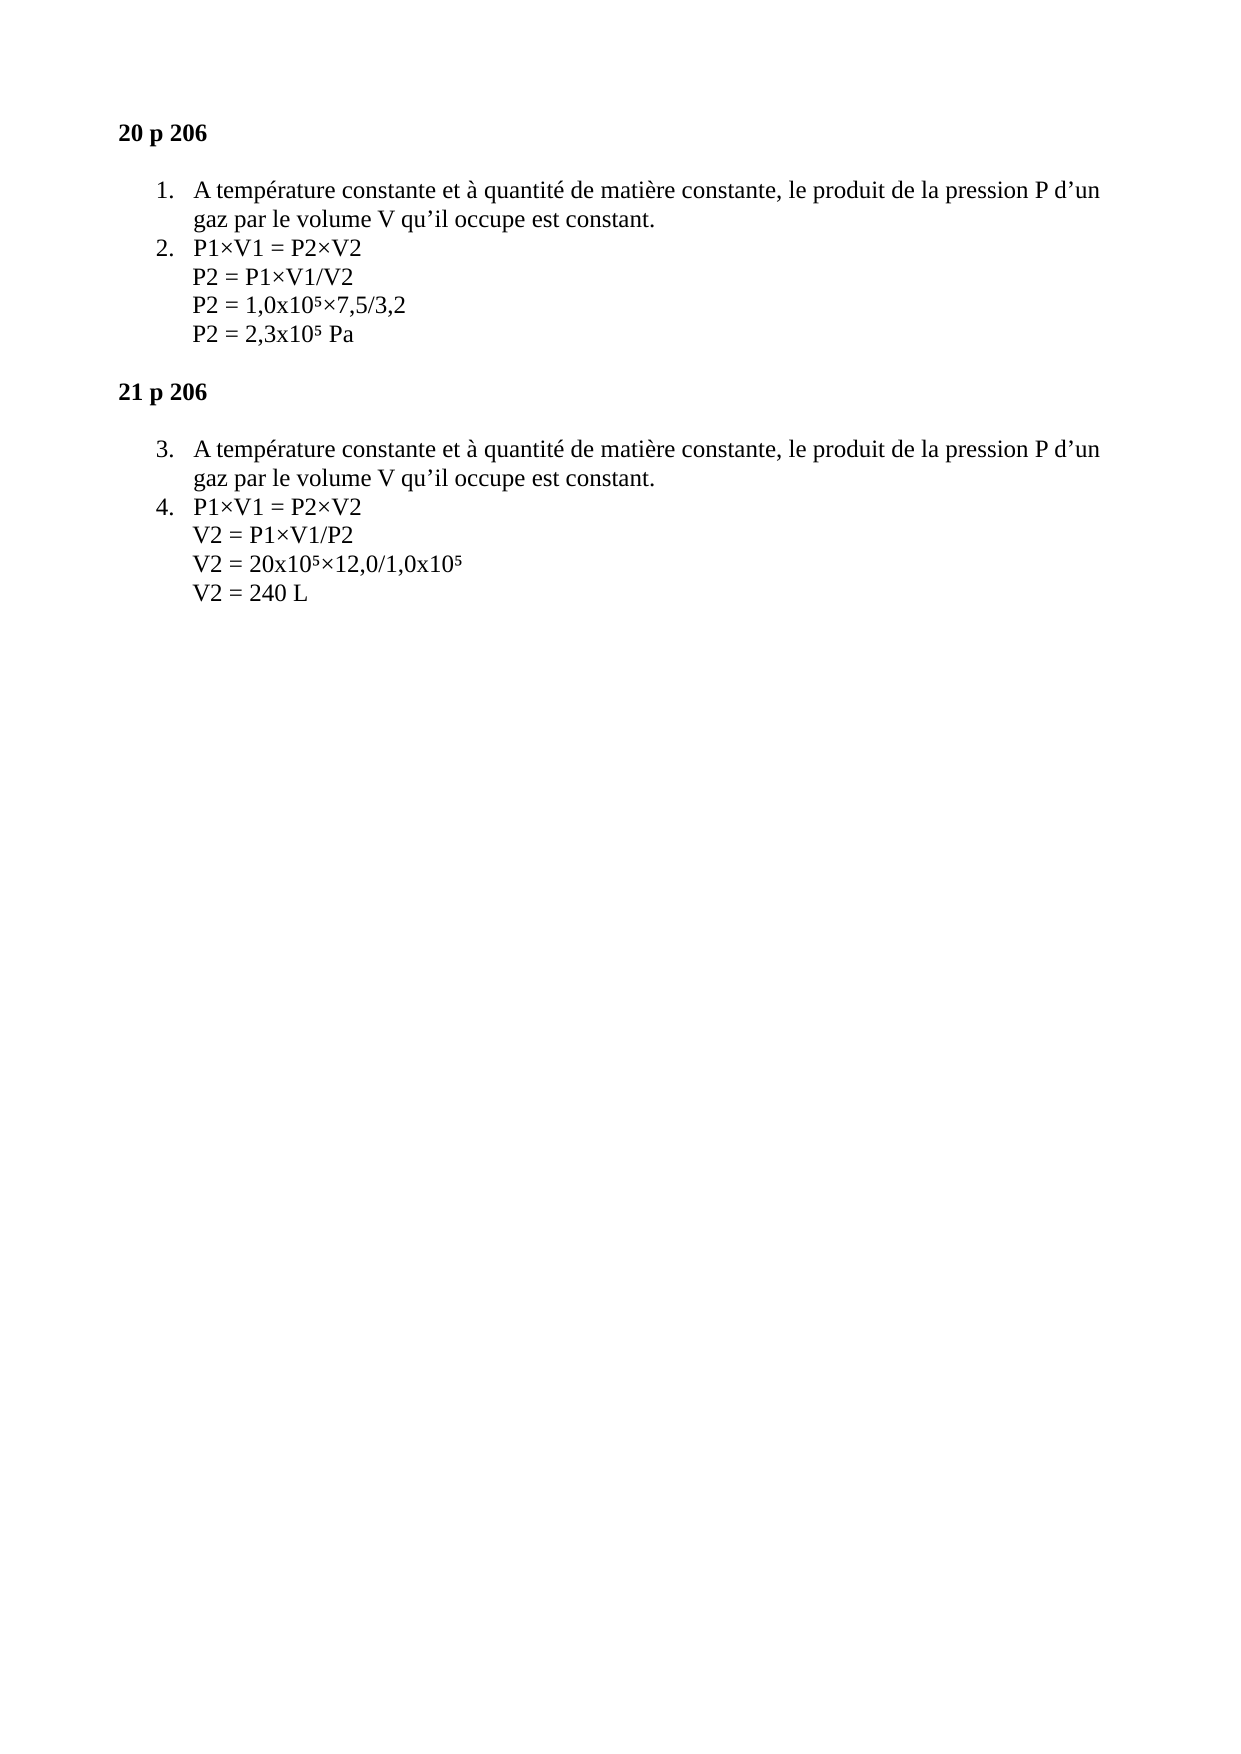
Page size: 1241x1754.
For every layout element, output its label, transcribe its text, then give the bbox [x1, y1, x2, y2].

text P2 = P1×V1/V2 [118, 262, 1122, 291]
text 20 p 206 [118, 118, 1122, 147]
list P1×V1 = P2×V2 [156, 492, 1122, 521]
text P2 = 1,0x10⁵×7,5/3,2 [118, 291, 1122, 319]
text P2 = 2,3x10⁵ Pa [118, 319, 1122, 348]
list A température constante et à quantité de matière constante, le produit de la pression P d’un gaz par le volume V qu’il occupe est constant. [156, 434, 1122, 492]
text V2 = 20x10⁵×12,0/1,0x10⁵ [118, 549, 1122, 578]
text 21 p 206 [118, 377, 1122, 406]
list P1×V1 = P2×V2 [156, 233, 1122, 262]
list A température constante et à quantité de matière constante, le produit de la pression P d’un gaz par le volume V qu’il occupe est constant. [156, 176, 1122, 233]
text V2 = P1×V1/P2 [118, 521, 1122, 549]
text V2 = 240 L [118, 578, 1122, 607]
